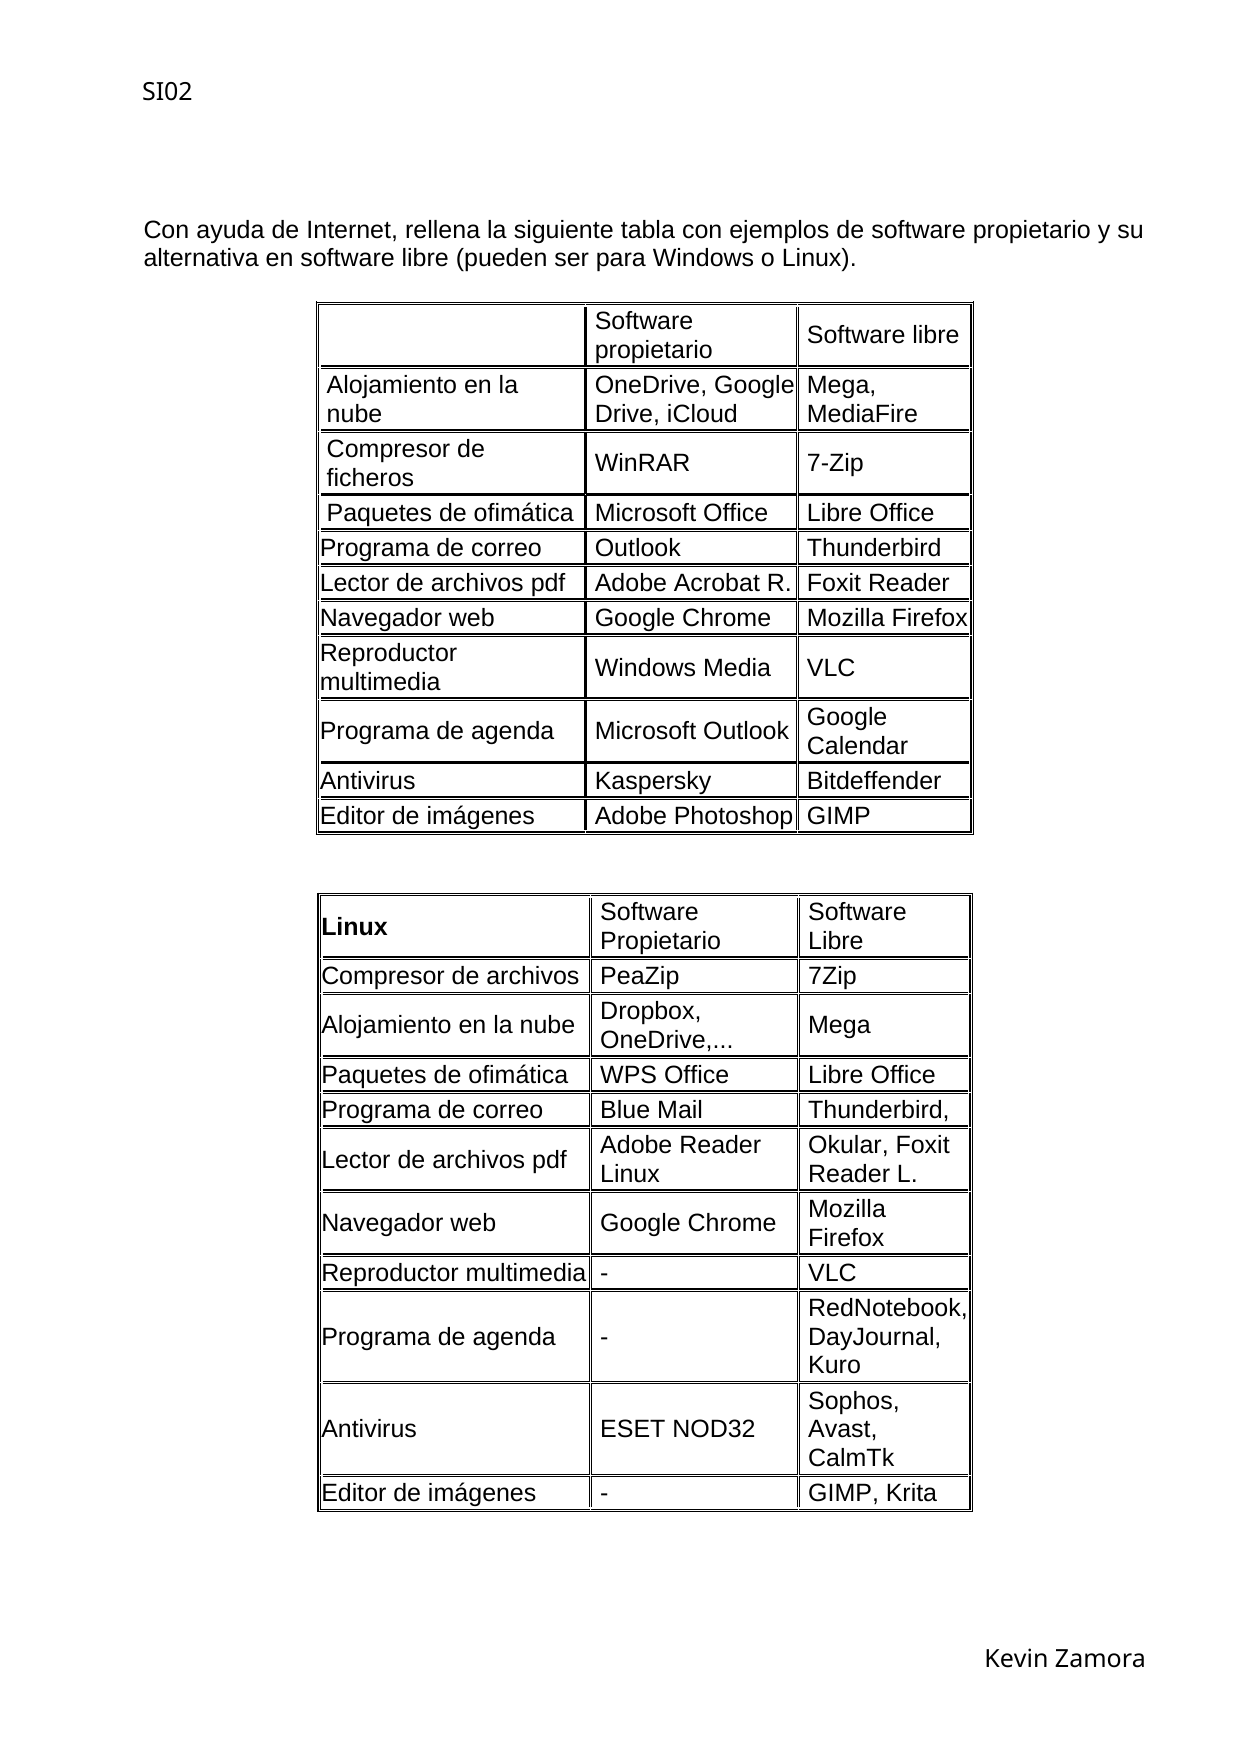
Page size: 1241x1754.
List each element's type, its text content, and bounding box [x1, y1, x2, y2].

table_cell Programa de agenda [321, 1288, 589, 1381]
table_cell Lector de archivos pdf [321, 1125, 589, 1189]
table_cell Compresor de ficheros [319, 429, 584, 493]
table_cell Mozilla Firefox [799, 598, 971, 633]
table_cell Programa de correo [319, 528, 584, 563]
table_cell Sophos, Avast, CalmTk [799, 1381, 971, 1473]
table_cell Programa de agenda [319, 697, 584, 761]
table_header Software propietario [585, 305, 797, 365]
table_cell Adobe Reader Linux [592, 1129, 797, 1189]
table_cell Navegador web [321, 1189, 589, 1253]
table_cell WPS Office [592, 1059, 797, 1090]
table_cell VLC [799, 633, 971, 697]
table_cell GIMP, Krita [799, 1474, 970, 1508]
table_cell GIMP [798, 796, 971, 831]
table_cell Alojamiento en la nube [319, 365, 584, 429]
table_cell Adobe Photoshop [585, 800, 797, 831]
table_cell Navegador web [319, 598, 584, 633]
table_cell Compresor de archivos [321, 956, 589, 991]
table_cell Mega, MediaFire [799, 365, 971, 429]
table_cell Foxit Reader [799, 563, 971, 598]
table_cell Mozilla Firefox [800, 1189, 970, 1253]
table_cell Google Calendar [799, 697, 971, 761]
table_cell PeaZip [592, 960, 797, 991]
table_cell - [591, 1477, 799, 1508]
table_header Software Propietario [591, 896, 799, 956]
table_cell Editor de imágenes [319, 796, 585, 831]
table_cell Reproductor multimedia [321, 1253, 589, 1288]
table_cell Kaspersky [587, 764, 796, 796]
table_cell Paquetes de ofimática [321, 1055, 589, 1090]
table_cell Libre Office [800, 1055, 970, 1090]
table_cell Okular, Foxit Reader L. [800, 1125, 970, 1189]
table_cell Microsoft Outlook [587, 701, 796, 761]
table_cell Google Chrome [587, 602, 796, 633]
table_cell Antivirus [319, 761, 584, 796]
table_cell Microsoft Office [587, 496, 796, 528]
table_cell 7Zip [800, 956, 970, 991]
table_cell Blue Mail [592, 1094, 797, 1125]
table_cell Dropbox, OneDrive,... [592, 995, 797, 1055]
table_cell Programa de correo [321, 1090, 589, 1125]
table_header Software libre [798, 305, 970, 365]
table_cell Antivirus [319, 1381, 591, 1473]
table_cell RedNotebook, DayJournal, Kuro [800, 1288, 970, 1381]
table_cell - [592, 1292, 797, 1381]
table_cell Thunderbird, [800, 1090, 970, 1125]
table_cell Alojamiento en la nube [321, 991, 589, 1055]
table_cell Bitdeffender [799, 761, 970, 796]
table_cell 7-Zip [799, 429, 971, 493]
table_cell Lector de archivos pdf [319, 563, 584, 598]
table_header Linux [321, 896, 591, 956]
table_cell Actividad 2 Con ayuda de Internet, rellena la siguiente tabla con ejemplos de software propietario y su alternativa en software libre (pueden ser para Windows o Linux). Actividad 3 Apartado 1. Memoria en Windows (Realizar este apartado en una máquina Windows) Además de poner las respuestas, realizar las capturas necesarias. Con la solapa Rendimiento, del administrador de tareas, responder: ¿Cuánta memoria RAM tiene el equipo? Cuenta con 10GBs de memoria RAM (La maquina ‘host’ dispone de 16GB) ¿Cuánta memoria RAM se está consumiendo? Está consumiendo 4,3GB. Desde la misma solapa Rendimiento, abrir “monitor de recursos” y comentar qué ves en ella relacionado con los contenidos de la unidad de trabajo. Como podemos ver, en dicha ventana, disponemos de más información y detalle acerca de los componentes principales de nuestro PC (CPU, Disco, Conexiones de Red y Memoria). En estos ‘desplegables’ se nos muestra también una lista de todas y cada una de las ‘tareas’ que tenemos en ejecución y el PID que se está usando para su procesa. Realiza este punto y el siguiente con la ayuda de Internet. Buscar cuánta memoria virtual tiene configurada Windows en este momento. Actualmente hay 4GB en Memoria Virtual, si no ando errado. Busca el archivo pagefile.sys en la partición C. Este archivo está oculto y es archivo de sistema, por lo que hay que cambiar la configuración para que se vea. ¿Cuál es su tamaño? Tiene un tamaño de 1.572.864 KB. Repetir con los archivos hiberfil.sys y swapfile.sys. En cuanto al archivo hiberfil.sys, parece ser que este ya ha sido “borrado” o como mínimo, habría que habilitar la opción de hibernado para que este se creara, en la versión ligera de Windows 10 que uso (Tiny10). Y en cuanto al archivo swapfile.sys, este tiene un tamaño de 262.144. Obtener los mismos datos mediante comando cmd Obtener captura de la ventana de Windows donde se configura la cantidad de memoria virtual. Apartado 2. Memoria en Linux. Comando free Se tiene la siguiente captura en Linux, del comando free. Es muy fácil de interpretar los datos. Con respecto a la captura anterior, responder en Gigabytes: ¿Cuánta memoria RAM tiene el equipo? Nuestro equipo dispone de 16GB de memoria física (RAM) aprox. y de forma ‘teórica’ y a su vez, también puede hacer uso de nuestra memoria swap, citada en una pregunta posterior. ¿Cuánta memoria RAM se está consumiendo? Está consumiendo 5,4GB ¿Cuánta memoria swap tiene el equipo? Tiene 8,8GB de memoria swap ¿Cuánta se está consumiendo? En ese momento, no la usa ¿Te parece bien configurada la swap? Sí, en este caso, esta fue configurada durante la instalación de nuestro sistema operativo (Manjaro Linux), creándose y asignándose la partición correspondiente, durante dicho proceso. ¿Cuál debe ser el límite mínimo y máximo? Ambos límites dependerán de la capacidad de nuestra memoria física (RAM), de nuestras necesidades y requerimentos y de la capacidad de nuestro disco magnético (HDD) o disco de estado sólido (SSD), donde vaya a ser alojada. [142, 133, 1148, 1571]
table_cell Google Chrome [592, 1193, 797, 1253]
table_cell Adobe Acrobat R. [587, 567, 796, 598]
table_cell Outlook [587, 532, 796, 563]
table_cell WinRAR [587, 433, 796, 493]
table_cell Paquetes de ofimática [317, 493, 584, 528]
table_cell ESET NOD32 [592, 1384, 797, 1473]
table_cell OneDrive, Google Drive, iCloud [587, 369, 796, 429]
table_header [319, 305, 585, 365]
table_cell Reproductor multimedia [319, 633, 584, 697]
table_header Software Libre [799, 896, 969, 956]
table_cell Thunderbird [799, 528, 971, 563]
table_cell Libre Office [799, 493, 972, 528]
table_cell VLC [800, 1253, 970, 1288]
table_cell Windows Media [587, 637, 796, 697]
table_cell Editor de imágenes [321, 1474, 591, 1508]
table_cell - [592, 1257, 797, 1288]
table_cell Mega [800, 991, 970, 1055]
